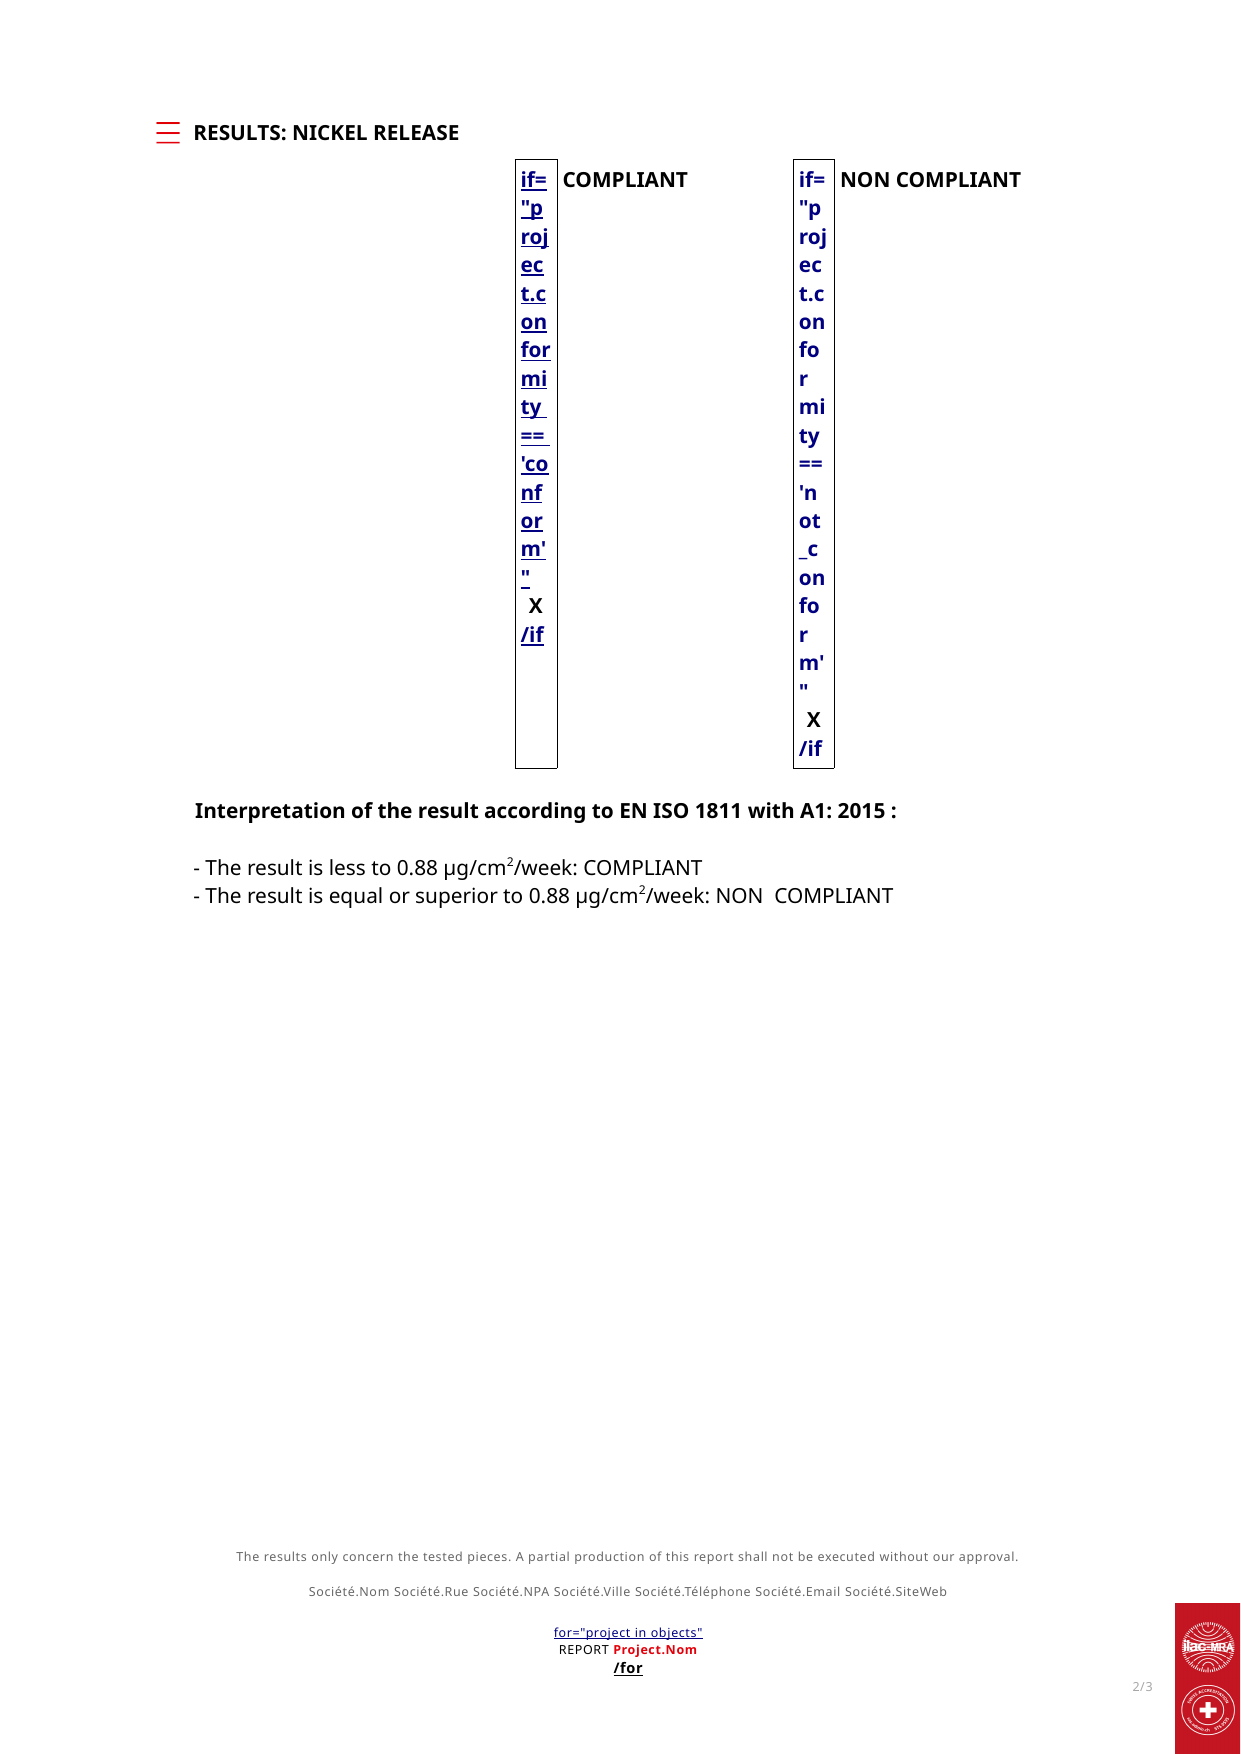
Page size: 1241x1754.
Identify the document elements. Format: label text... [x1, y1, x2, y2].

table_header [1070, 159, 1123, 768]
table_header COMPLIANT [558, 159, 793, 768]
table_header if="project.conformity == 'conform'" X /if [516, 160, 557, 768]
picture [156, 121, 180, 144]
text - The result is equal or superior to 0.88 μg/cm2/week: NON COMPLIANT [193, 882, 1122, 910]
table_header [220, 159, 515, 768]
table_header NON COMPLIANT [835, 159, 1070, 768]
text - The result is less to 0.88 μg/cm2/week: COMPLIANT [193, 853, 1122, 882]
text Interpretation of the result according to EN ISO 1811 with A1: 2015 : [195, 796, 1122, 825]
subtitle RESULTS: NICKEL RELEASE [156, 118, 1122, 147]
table_header if="project.conformity == 'not_conform'" X /if [794, 160, 834, 768]
table_header [155, 159, 220, 768]
picture [1175, 1603, 1241, 1754]
